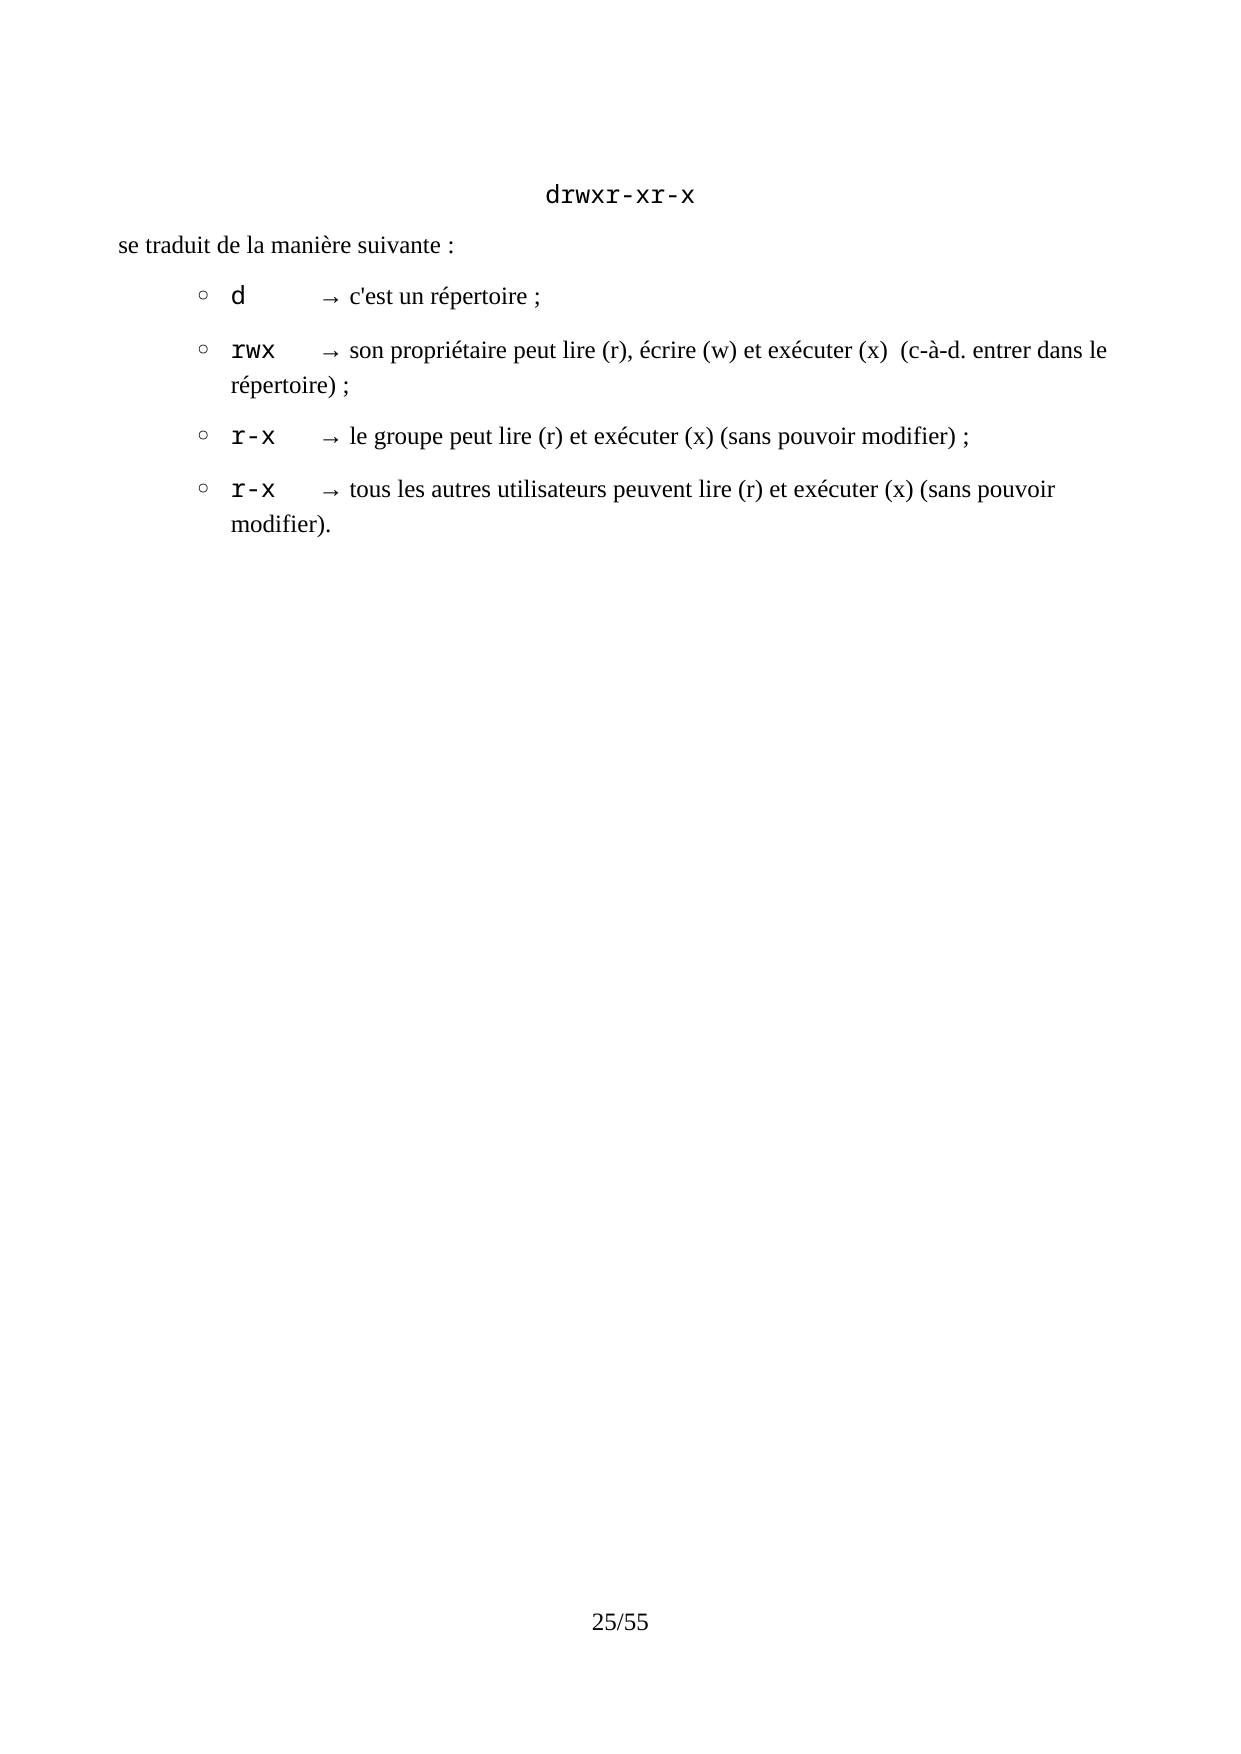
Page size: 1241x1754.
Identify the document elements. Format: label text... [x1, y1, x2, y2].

list rwx → son propriétaire peut lire (r), écrire (w) et exécuter (x) (c-à-d. entrer dans le répertoire) ; [193, 331, 1122, 398]
text se traduit de la manière suivante : [118, 230, 1122, 259]
list r-x → tous les autres utilisateurs peuvent lire (r) et exécuter (x) (sans pouvoir modifier). [193, 471, 1122, 538]
list r-x → le groupe peut lire (r) et exécuter (x) (sans pouvoir modifier) ; [193, 417, 1122, 451]
list d → c'est un répertoire ; [193, 278, 1122, 312]
text drwxr-xr-x [118, 176, 1122, 210]
